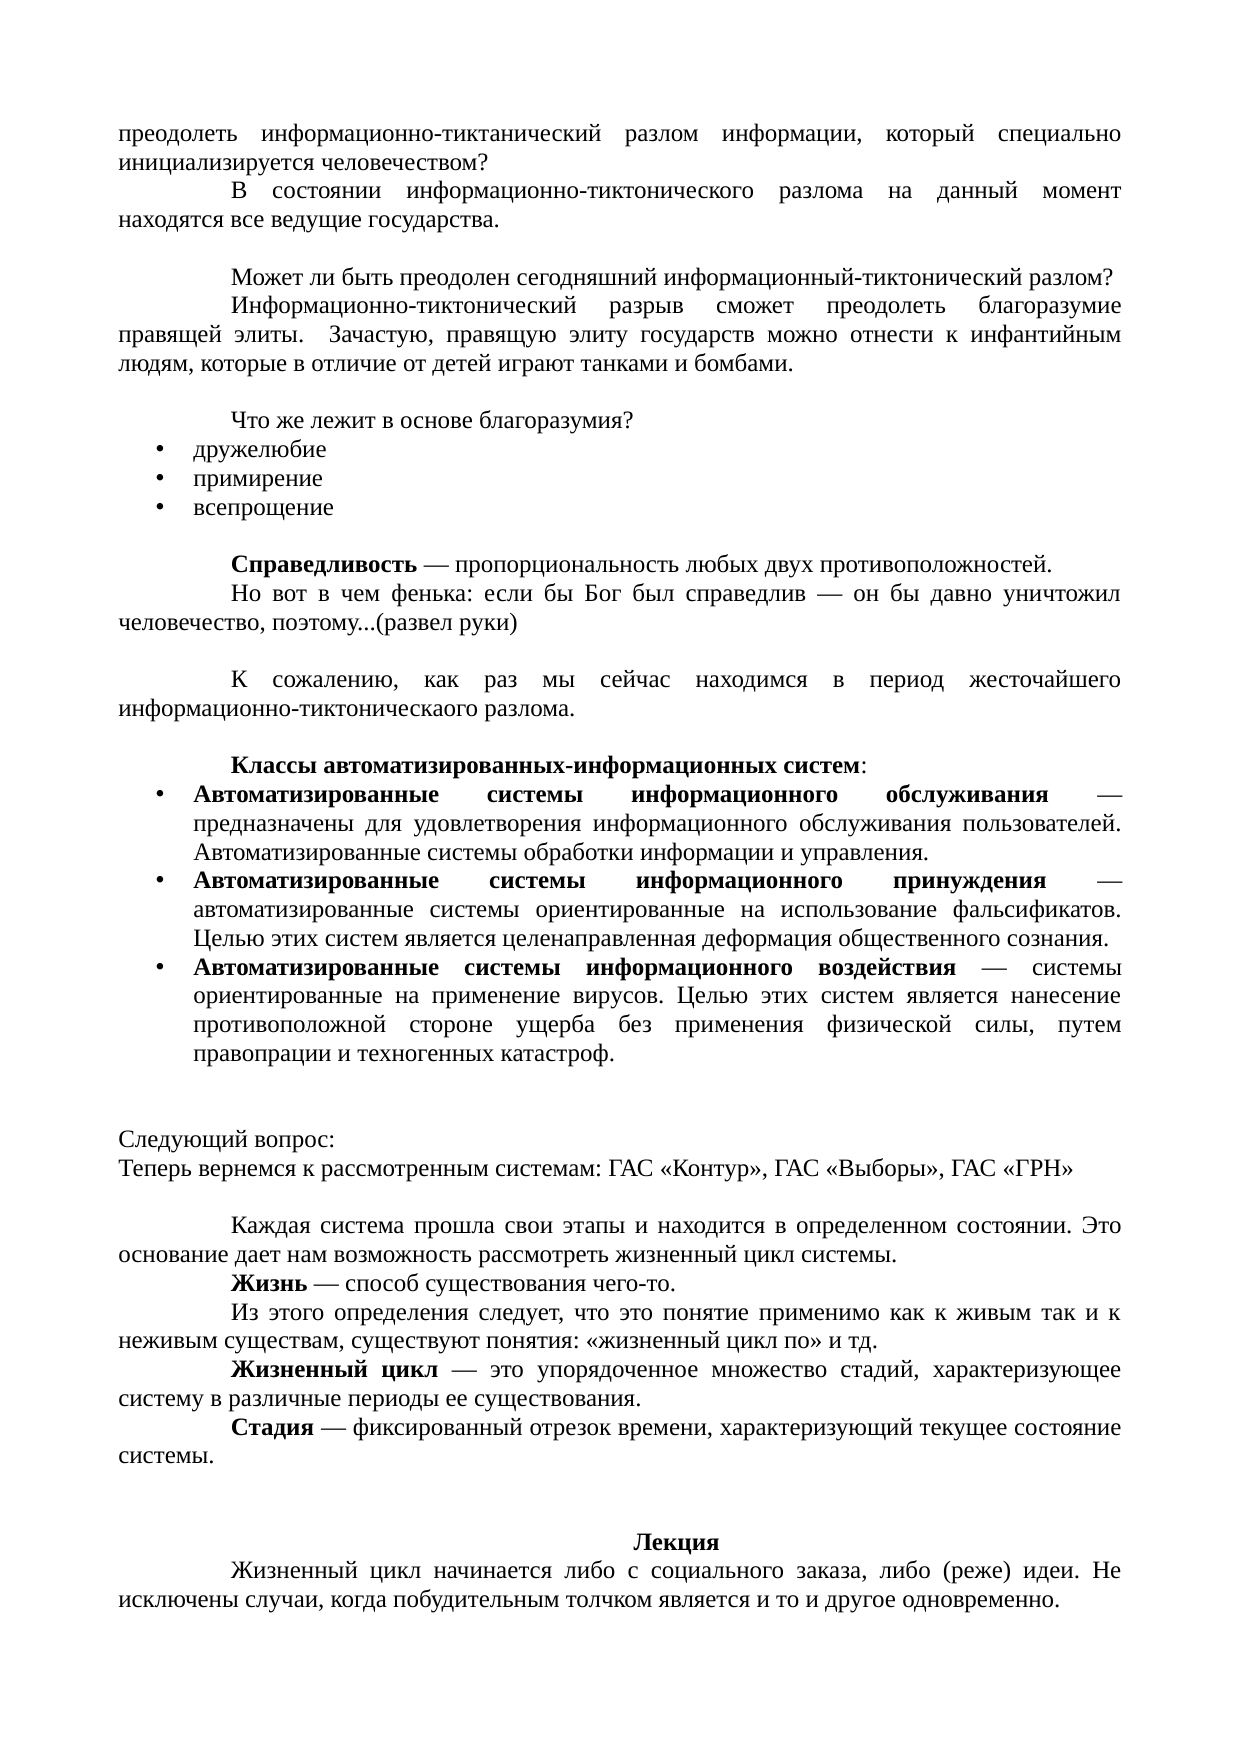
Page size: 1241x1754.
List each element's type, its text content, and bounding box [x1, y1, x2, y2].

text Лекция [118, 1527, 1122, 1556]
text Жизненный цикл — это упорядоченное множество стадий, характеризующее систему в различные периоды ее существования. [118, 1354, 1122, 1412]
text Стадия — фиксированный отрезок времени, характеризующий текущее состояние системы. [118, 1412, 1122, 1469]
list Автоматизированные системы информационного воздействия — системы ориентированные на применение вирусов. Целью этих систем является нанесение противоположной стороне ущерба без применения физической силы, путем правопрации и техногенных катастроф. [156, 952, 1122, 1067]
list Автоматизированные системы информационного принуждения — автоматизированные системы ориентированные на использование фальсификатов. Целью этих систем является целенаправленная деформация общественного сознания. [156, 866, 1122, 952]
text Из этого определения следует, что это понятие применимо как к живым так и к неживым существам, существуют понятия: «жизненный цикл по» и тд. [118, 1297, 1122, 1354]
list дружелюбие [156, 434, 1122, 463]
text Но вот в чем фенька: если бы Бог был справедлив — он бы давно уничтожил человечество, поэтому...(развел руки) [118, 578, 1122, 636]
text преодолеть информационно-тиктанический разлом информации, который специально инициализируется человечеством? [118, 118, 1122, 176]
list Автоматизированные системы информационного обслуживания — предназначены для удовлетворения информационного обслуживания пользователей. Автоматизированные системы обработки информации и управления. [156, 779, 1122, 866]
text Каждая система прошла свои этапы и находится в определенном состоянии. Это основание дает нам возможность рассмотреть жизненный цикл системы. [118, 1211, 1122, 1268]
text Жизненный цикл начинается либо с социального заказа, либо (реже) идеи. Не исключены случаи, когда побудительным толчком является и то и другое одновременно. [118, 1556, 1122, 1613]
text Справедливость — пропорциональность любых двух противоположностей. [118, 549, 1122, 578]
list примирение [156, 463, 1122, 492]
text Следующий вопрос: [118, 1124, 1122, 1153]
text Что же лежит в основе благоразумия? [118, 406, 1122, 434]
text Классы автоматизированных-информационных систем: [118, 751, 1122, 779]
text В состоянии информационно-тиктонического разлома на данный момент находятся все ведущие государства. [118, 176, 1122, 233]
text Теперь вернемся к рассмотренным системам: ГАС «Контур», ГАС «Выборы», ГАС «ГРН» [118, 1153, 1122, 1182]
list всепрощение [156, 492, 1122, 521]
text Может ли быть преодолен сегодняшний информационный-тиктонический разлом? [118, 262, 1122, 291]
text Информационно-тиктонический разрыв сможет преодолеть благоразумие правящей элиты. Зачастую, правящую элиту государств можно отнести к инфантийным людям, которые в отличие от детей играют танками и бомбами. [118, 291, 1122, 377]
text Жизнь — способ существования чего-то. [118, 1268, 1122, 1297]
text К сожалению, как раз мы сейчас находимся в период жесточайшего информационно-тиктоническаого разлома. [118, 664, 1122, 722]
